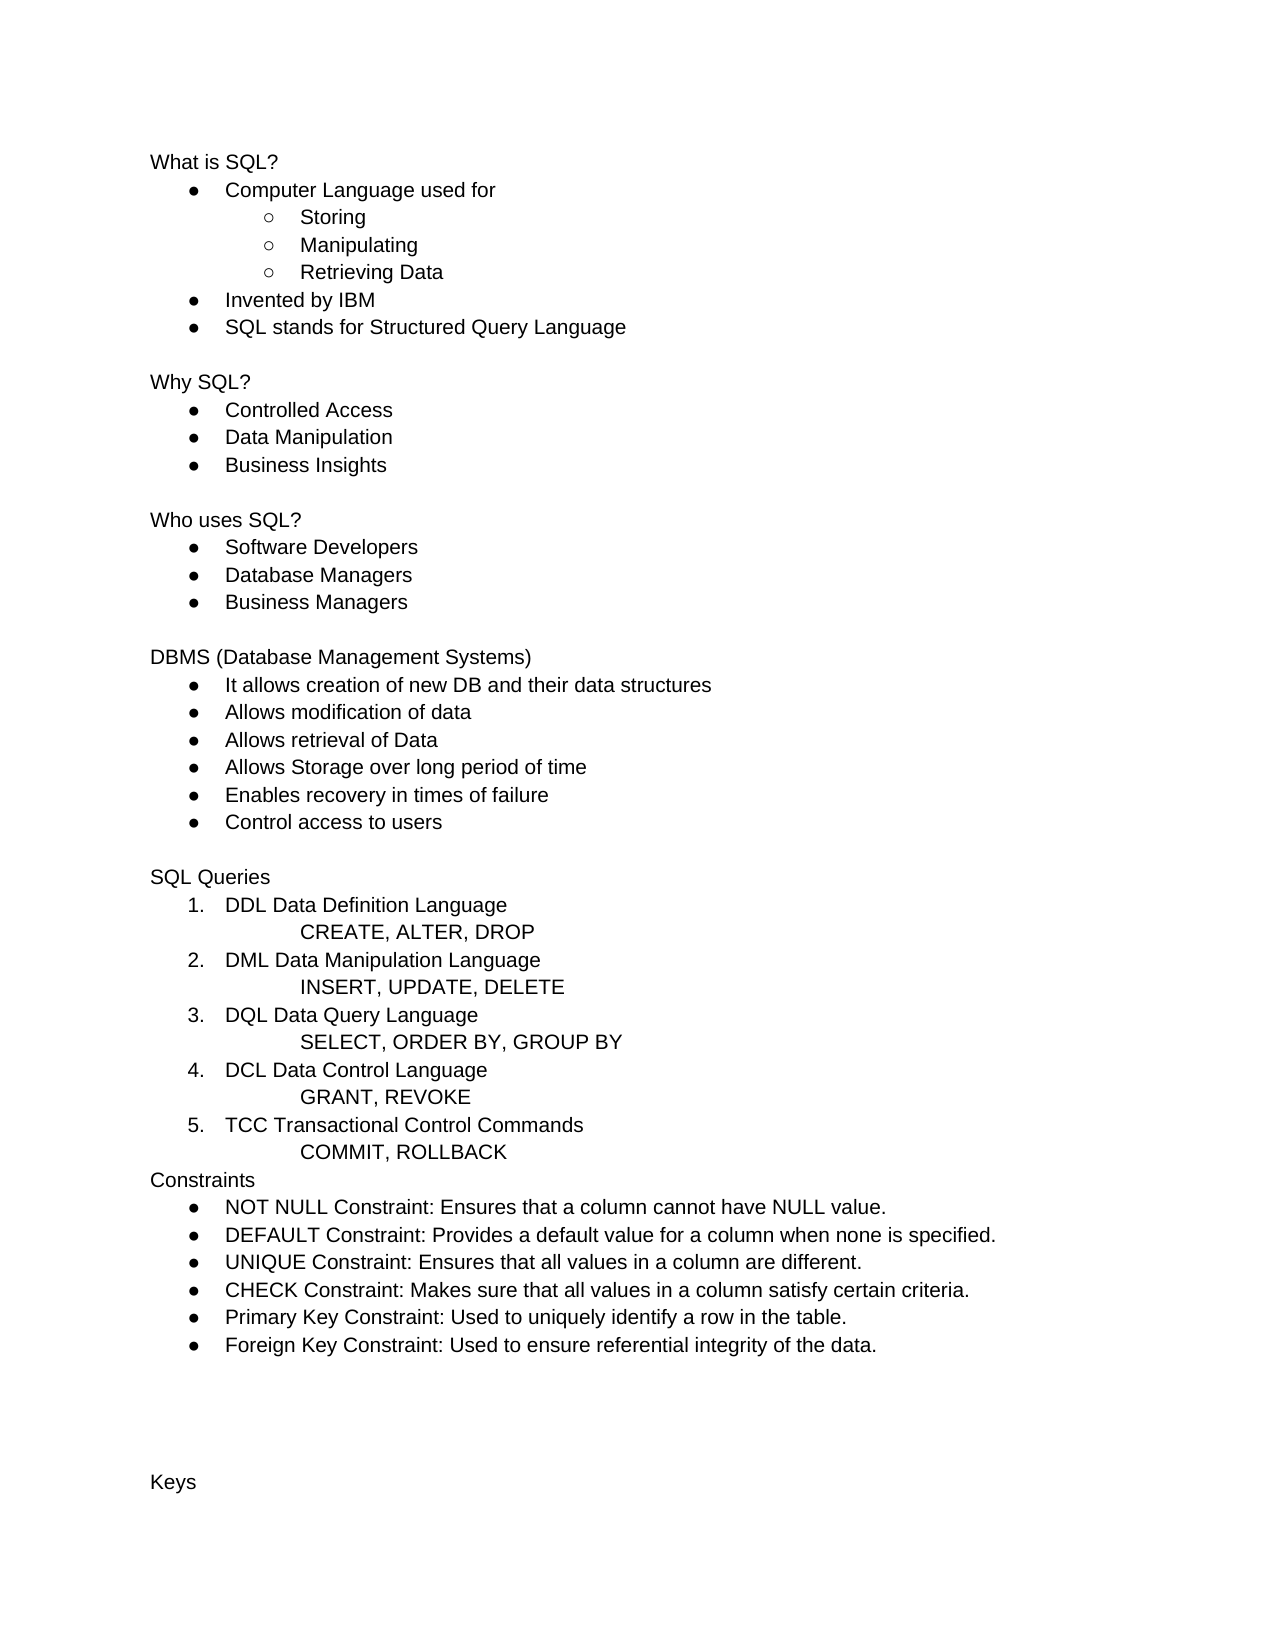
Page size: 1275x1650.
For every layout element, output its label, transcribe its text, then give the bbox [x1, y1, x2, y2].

list Allows Storage over long period of time [187, 755, 1125, 779]
list Manipulating [262, 232, 1125, 256]
list UNIQUE Constraint: Ensures that all values in a column are different. [187, 1250, 1125, 1274]
list It allows creation of new DB and their data structures [187, 672, 1125, 696]
list Foreign Key Constraint: Used to ensure referential integrity of the data. [187, 1332, 1125, 1356]
list Software Developers [187, 535, 1125, 559]
text GRANT, REVOKE [300, 1085, 1125, 1109]
text COMMIT, ROLLBACK [300, 1140, 1125, 1164]
list Database Managers [187, 562, 1125, 586]
list DML Data Manipulation Language [187, 947, 1125, 971]
text Why SQL? [150, 370, 1125, 394]
list Enables recovery in times of failure [187, 782, 1125, 806]
list DDL Data Definition Language [187, 892, 1125, 916]
text What is SQL? [150, 150, 1125, 174]
text SQL Queries [150, 865, 1125, 889]
list Allows modification of data [187, 700, 1125, 724]
list Invented by IBM [187, 287, 1125, 311]
list DQL Data Query Language [187, 1002, 1125, 1026]
list Retrieving Data [262, 260, 1125, 284]
text Keys [150, 1470, 1125, 1494]
list SQL stands for Structured Query Language [187, 315, 1125, 339]
list Business Insights [187, 452, 1125, 476]
list DCL Data Control Language [187, 1057, 1125, 1081]
list Primary Key Constraint: Used to uniquely identify a row in the table. [187, 1305, 1125, 1329]
list DEFAULT Constraint: Provides a default value for a column when none is specified. [187, 1222, 1125, 1246]
text DBMS (Database Management Systems) [150, 645, 1125, 669]
text Who uses SQL? [150, 507, 1125, 531]
list Controlled Access [187, 397, 1125, 421]
list Business Managers [187, 590, 1125, 614]
text SELECT, ORDER BY, GROUP BY [300, 1030, 1125, 1054]
list Storing [262, 205, 1125, 229]
text CREATE, ALTER, DROP [225, 920, 1125, 944]
text Constraints [150, 1167, 1125, 1191]
list Control access to users [187, 810, 1125, 834]
list Allows retrieval of Data [187, 727, 1125, 751]
list NOT NULL Constraint: Ensures that a column cannot have NULL value. [187, 1195, 1125, 1219]
text INSERT, UPDATE, DELETE [300, 975, 1125, 999]
list Computer Language used for [187, 177, 1125, 201]
list TCC Transactional Control Commands [187, 1112, 1125, 1136]
list CHECK Constraint: Makes sure that all values in a column satisfy certain criteria. [187, 1277, 1125, 1301]
list Data Manipulation [187, 425, 1125, 449]
